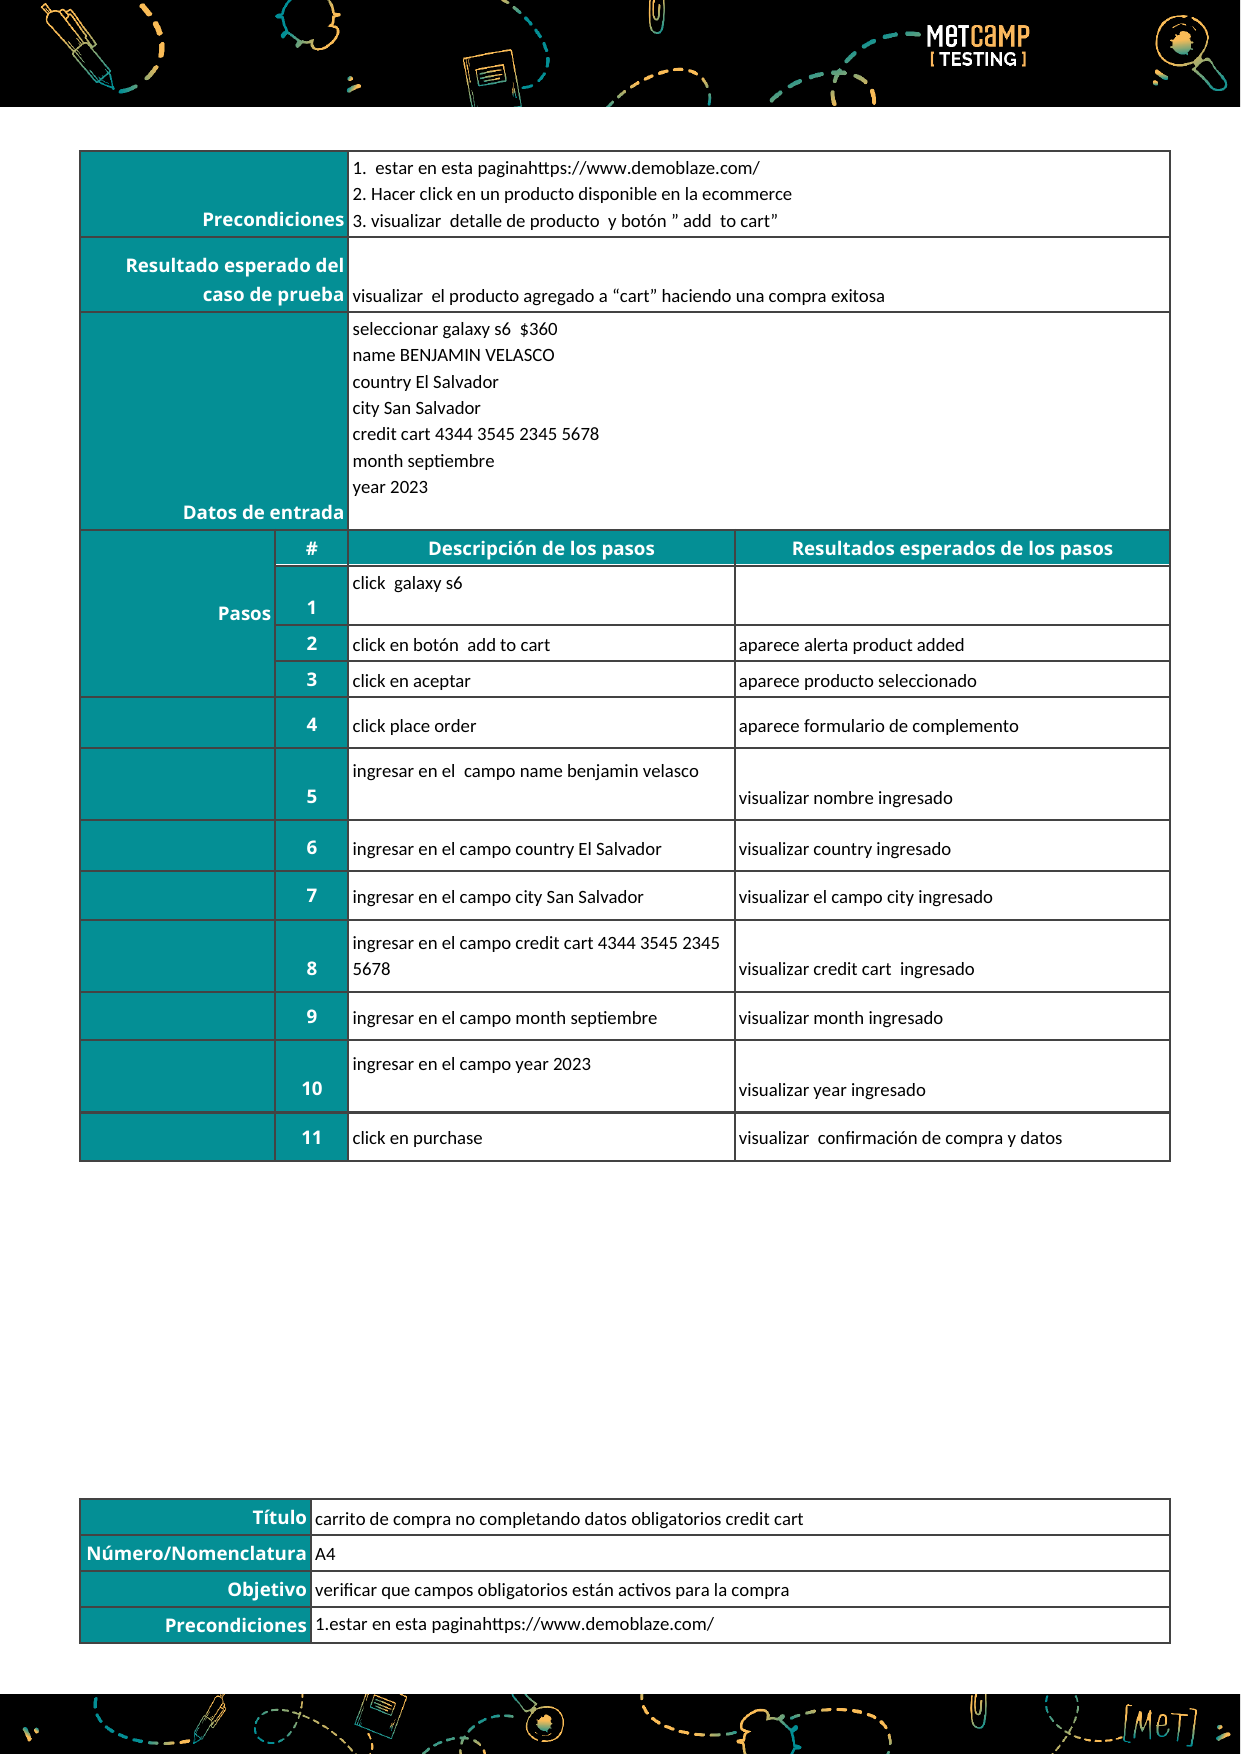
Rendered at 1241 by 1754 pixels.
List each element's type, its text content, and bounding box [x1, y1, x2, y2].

table_cell 1. estar en esta paginahttps://www.demoblaze.com/ 2. Hacer click en un producto disponible en la ecommerce 3. visualizar detalle de producto y botón ” add to cart” [349, 152, 1169, 236]
picture [0, 0, 1241, 107]
table_cell aparece formulario de complemento [736, 698, 1169, 747]
table_cell visualizar credit cart ingresado [736, 921, 1169, 991]
table_cell 3 [276, 662, 347, 696]
table_cell Datos de entrada [81, 313, 347, 529]
table_cell 5 [276, 749, 347, 819]
table_cell # [276, 531, 347, 564]
table_cell visualizar month ingresado [736, 993, 1169, 1039]
table_cell seleccionar galaxy s6 $360 name BENJAMIN VELASCO country El Salvador city San Salvador credit cart 4344 3545 2345 5678 month septiembre year 2023 [349, 313, 1169, 529]
table_cell 6 [276, 821, 347, 870]
table_cell Precondiciones [81, 1608, 310, 1642]
table_cell [81, 749, 274, 819]
table_cell 10 [276, 1041, 347, 1111]
table_cell Precondiciones [81, 152, 347, 236]
table_cell visualizar confirmación de compra y datos [736, 1114, 1169, 1160]
table_cell [81, 921, 274, 991]
table_cell aparece producto seleccionado [736, 662, 1169, 696]
table_cell aparece alerta product added [736, 626, 1169, 660]
table_cell visualizar el producto agregado a “cart” haciendo una compra exitosa [349, 238, 1169, 311]
table_cell 4 [276, 698, 347, 747]
table_cell 8 [276, 921, 347, 991]
table_cell Objetivo [81, 1572, 310, 1606]
table_cell Número/Nomenclatura [81, 1536, 310, 1570]
picture [0, 1694, 1241, 1754]
table_cell 9 [276, 993, 347, 1039]
table_cell 1.estar en esta paginahttps://www.demoblaze.com/ [312, 1608, 1169, 1642]
table_cell 11 [276, 1114, 347, 1160]
table_cell Resultados esperados de los pasos [736, 531, 1169, 564]
table_cell Pasos [81, 531, 274, 696]
table_cell 2 [276, 626, 347, 660]
table_cell ingresar en el campo city San Salvador [349, 872, 734, 919]
table_cell visualizar nombre ingresado [736, 749, 1169, 819]
table_cell [81, 698, 274, 747]
table_cell ingresar en el campo month septiembre [349, 993, 734, 1039]
table_cell visualizar country ingresado [736, 821, 1169, 870]
table_cell ingresar en el campo year 2023 [349, 1041, 734, 1111]
table_header Título [81, 1500, 310, 1534]
table_cell click en botón add to cart [349, 626, 734, 660]
table_cell 7 [276, 872, 347, 919]
table_cell [81, 1114, 274, 1160]
table_header carrito de compra no completando datos obligatorios credit cart [312, 1500, 1169, 1534]
table_cell [81, 821, 274, 870]
table_cell [81, 872, 274, 919]
table_cell click en purchase [349, 1114, 734, 1160]
table_cell click galaxy s6 [349, 567, 734, 624]
table_cell [81, 993, 274, 1039]
table_cell visualizar year ingresado [736, 1041, 1169, 1111]
table_cell ingresar en el campo name benjamin velasco [349, 749, 734, 819]
table_cell Resultado esperado del caso de prueba [81, 238, 347, 311]
table_cell Descripción de los pasos [349, 531, 734, 564]
table_cell click en aceptar [349, 662, 734, 696]
table_cell visualizar el campo city ingresado [736, 872, 1169, 919]
table_cell 1 [276, 567, 347, 624]
table_cell verificar que campos obligatorios están activos para la compra [312, 1572, 1169, 1606]
table_cell ingresar en el campo country El Salvador [349, 821, 734, 870]
table_cell A4 [312, 1536, 1169, 1570]
table_cell click place order [349, 698, 734, 747]
table_cell ingresar en el campo credit cart 4344 3545 2345 5678 [349, 921, 734, 991]
table_cell [736, 567, 1169, 624]
table_cell [81, 1041, 274, 1111]
